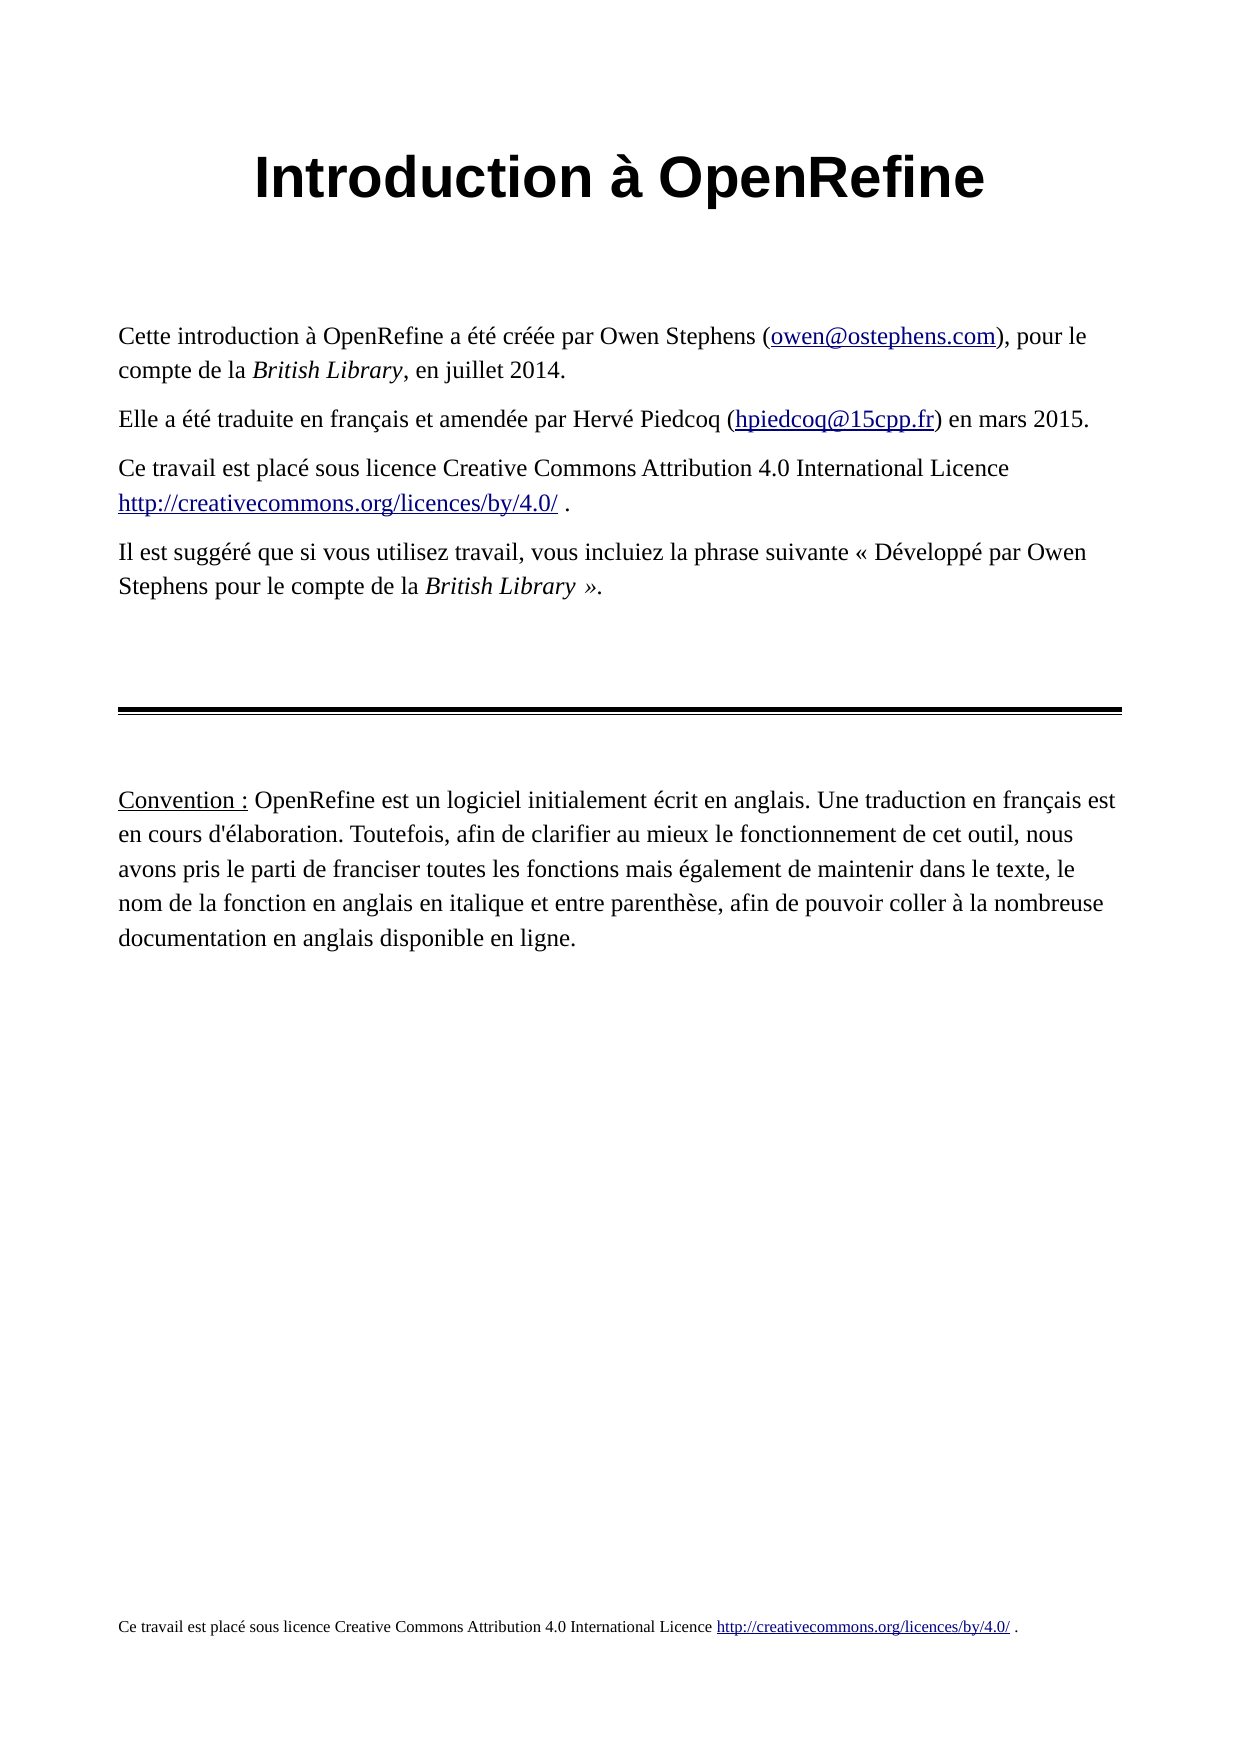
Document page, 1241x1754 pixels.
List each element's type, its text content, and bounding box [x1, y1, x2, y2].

subtitle Ce travail est placé sous licence Creative Commons Attribution 4.0 International Licence http://creativecommons.org/licences/by/4.0/ . [118, 453, 1122, 517]
title Introduction à OpenRefine [118, 143, 1122, 210]
subtitle Cette introduction à OpenRefine a été créée par Owen Stephens (owen@ostephens.com), pour le compte de la British Library, en juillet 2014. [118, 321, 1122, 384]
subtitle Convention : OpenRefine est un logiciel initialement écrit en anglais. Une traduction en français est en cours d'élaboration. Toutefois, afin de clarifier au mieux le fonctionnement de cet outil, nous avons pris le parti de franciser toutes les fonctions mais également de maintenir dans le texte, le nom de la fonction en anglais en italique et entre parenthèse, afin de pouvoir coller à la nombreuse documentation en anglais disponible en ligne. [118, 785, 1122, 951]
subtitle Elle a été traduite en français et amendée par Hervé Piedcoq (hpiedcoq@15cpp.fr) en mars 2015. [118, 404, 1122, 433]
subtitle Il est suggéré que si vous utilisez travail, vous incluiez la phrase suivante « Développé par Owen Stephens pour le compte de la British Library ». [118, 537, 1122, 600]
